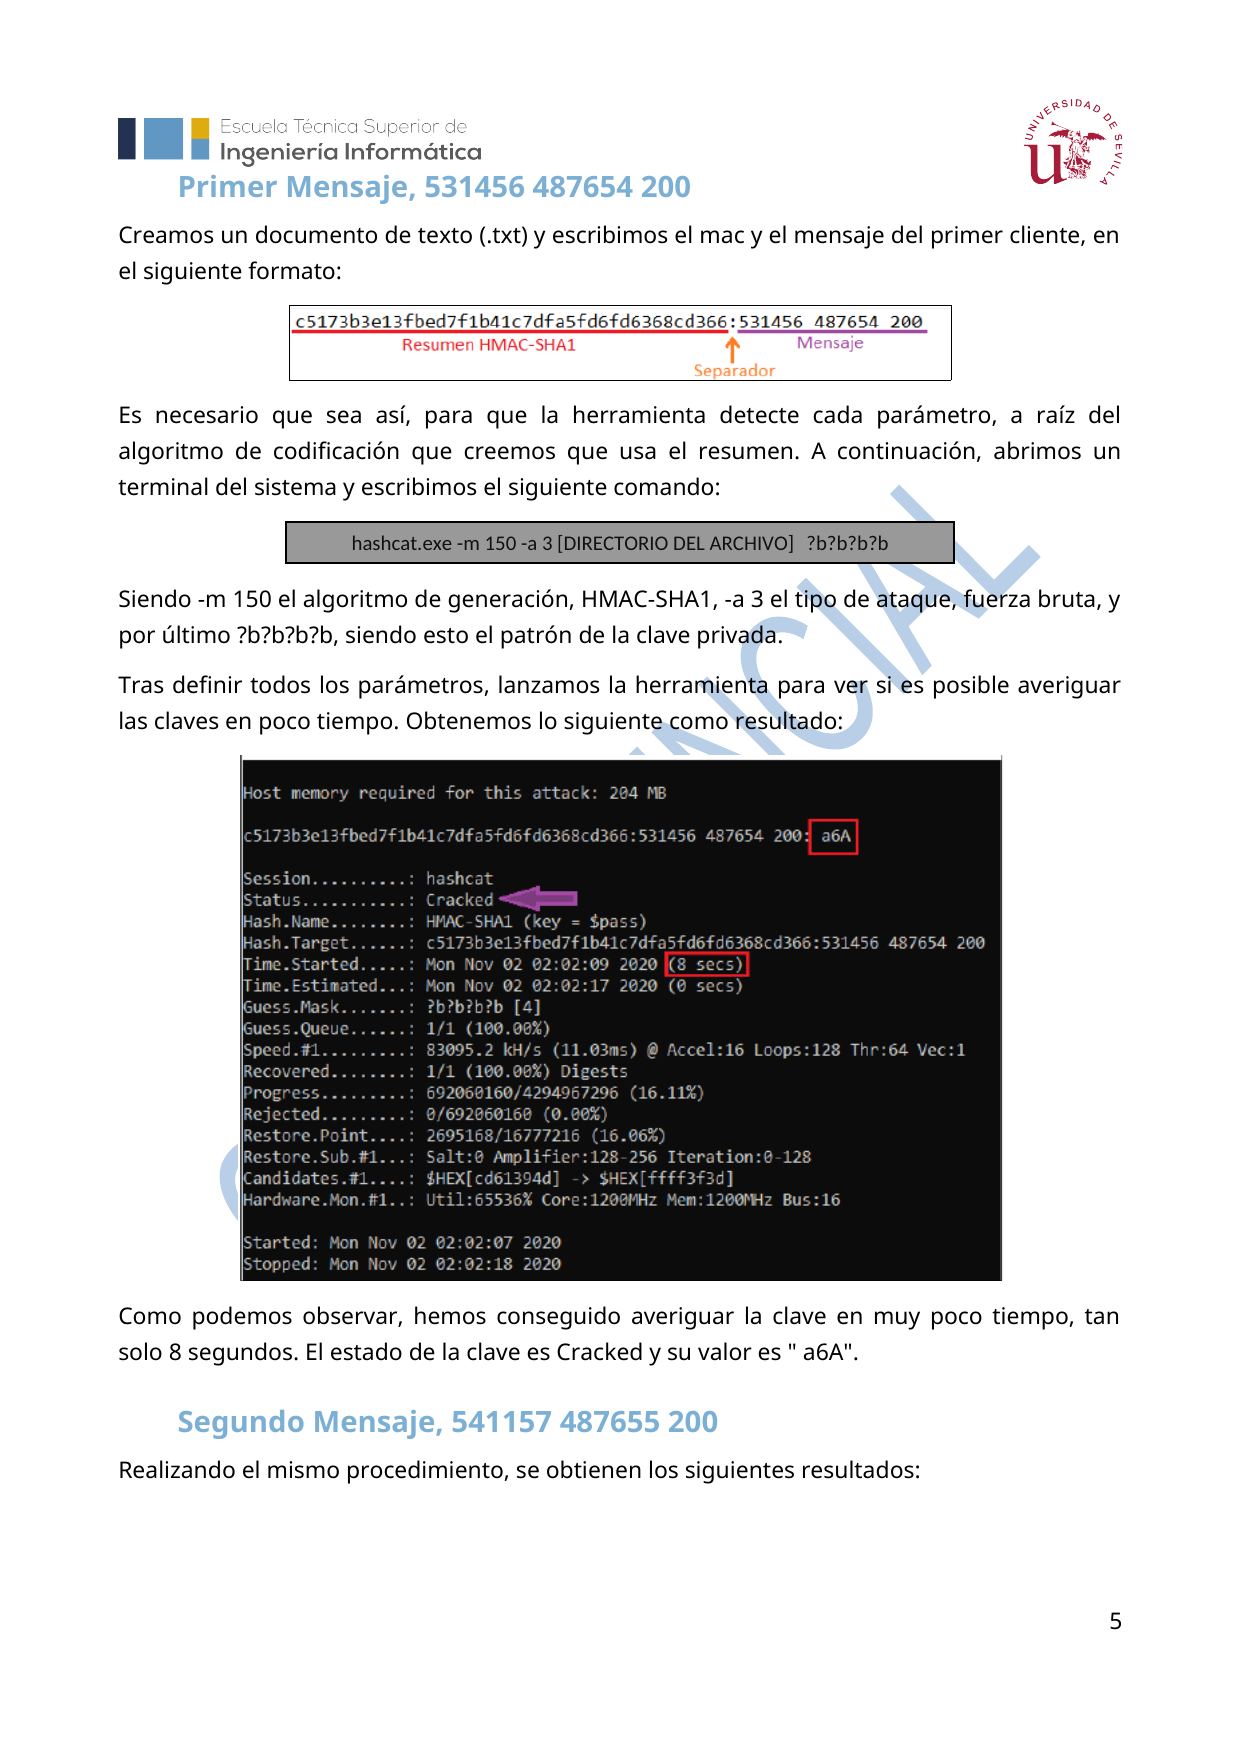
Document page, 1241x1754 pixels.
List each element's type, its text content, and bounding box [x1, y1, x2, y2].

picture [290, 306, 951, 380]
picture [238, 755, 1003, 1281]
text Realizando el mismo procedimiento, se obtienen los siguientes resultados: [118, 1453, 1122, 1485]
picture [1024, 99, 1123, 185]
subtitle Primer Mensaje, 531456 487654 200 [177, 166, 1122, 206]
subtitle Segundo Mensaje, 541157 487655 200 [177, 1401, 1122, 1441]
picture [118, 118, 481, 167]
text Siendo -m 150 el algoritmo de generación, HMAC-SHA1, -a 3 el tipo de ataque, fuerza bruta, y por último ?b?b?b?b, siendo esto el patrón de la clave privada. [909, 583, 1122, 650]
text Tras definir todos los parámetros, lanzamos la herramienta para ver si es posible averiguar las claves en poco tiempo. Obtenemos lo siguiente como resultado: [118, 669, 795, 736]
text Tras definir todos los parámetros, lanzamos la herramienta para ver si es posible averiguar las claves en poco tiempo. Obtenemos lo siguiente como resultado: [759, 669, 1122, 736]
text Es necesario que sea así, para que la herramienta detecte cada parámetro, a raíz del algoritmo de codificación que creemos que usa el resumen. A continuación, abrimos un terminal del sistema y escribimos el siguiente comando: [118, 399, 1122, 502]
text Como podemos observar, hemos conseguido averiguar la clave en muy poco tiempo, tan solo 8 segundos. El estado de la clave es Cracked y su valor es " a6A". [118, 1300, 1122, 1367]
text Siendo -m 150 el algoritmo de generación, HMAC-SHA1, -a 3 el tipo de ataque, fuerza bruta, y por último ?b?b?b?b, siendo esto el patrón de la clave privada. [813, 583, 906, 650]
text Creamos un documento de texto (.txt) y escribimos el mac y el mensaje del primer cliente, en el siguiente formato: [118, 219, 1122, 286]
text Siendo -m 150 el algoritmo de generación, HMAC-SHA1, -a 3 el tipo de ataque, fuerza bruta, y por último ?b?b?b?b, siendo esto el patrón de la clave privada. [118, 583, 858, 650]
